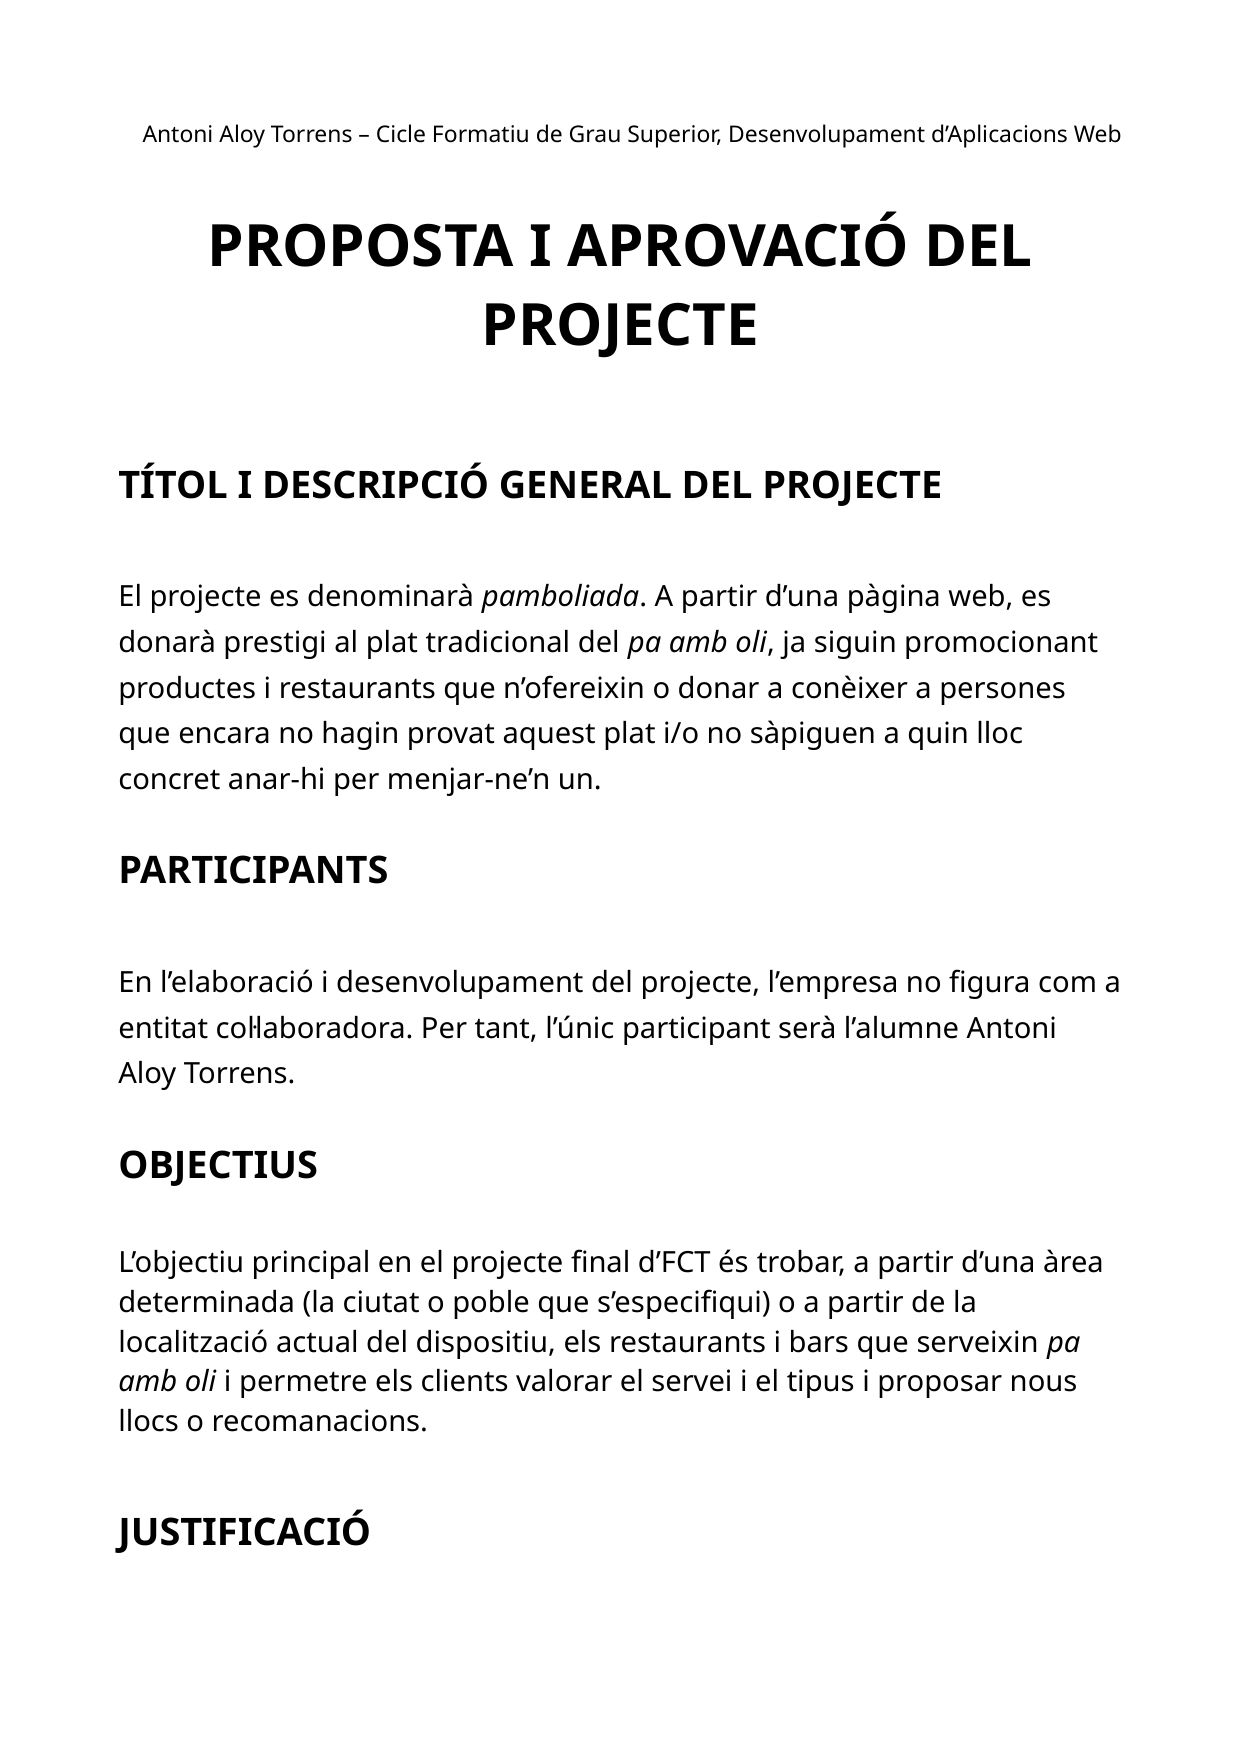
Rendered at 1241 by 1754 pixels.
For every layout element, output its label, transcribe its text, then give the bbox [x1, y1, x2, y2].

subtitle OBJECTIUS [118, 1138, 1122, 1189]
text L’objectiu principal en el projecte final d’FCT és trobar, a partir d’una àrea determinada (la ciutat o poble que s’especifiqui) o a partir de la localització actual del dispositiu, els restaurants i bars que serveixin pa amb oli i permetre els clients valorar el servei i el tipus i proposar nous llocs o recomanacions. [118, 1242, 1122, 1440]
subtitle JUSTIFICACIÓ [118, 1505, 1122, 1556]
text En l’elaboració i desenvolupament del projecte, l’empresa no figura com a entitat col·laboradora. Per tant, l’únic participant serà l’alumne Antoni Aloy Torrens. [118, 961, 1122, 1092]
subtitle PARTICIPANTS [118, 843, 1122, 895]
text El projecte es denominarà pamboliada. A partir d’una pàgina web, es donarà prestigi al plat tradicional del pa amb oli, ja siguin promocionant productes i restaurants que n’ofereixin o donar a conèixer a persones que encara no hagin provat aquest plat i/o no sàpiguen a quin lloc concret anar-hi per menjar-ne’n un. [118, 576, 1122, 798]
subtitle TÍTOL I DESCRIPCIÓ GENERAL DEL PROJECTE [118, 458, 1122, 509]
title PROPOSTA I APROVACIÓ DEL PROJECTE [118, 204, 1122, 363]
